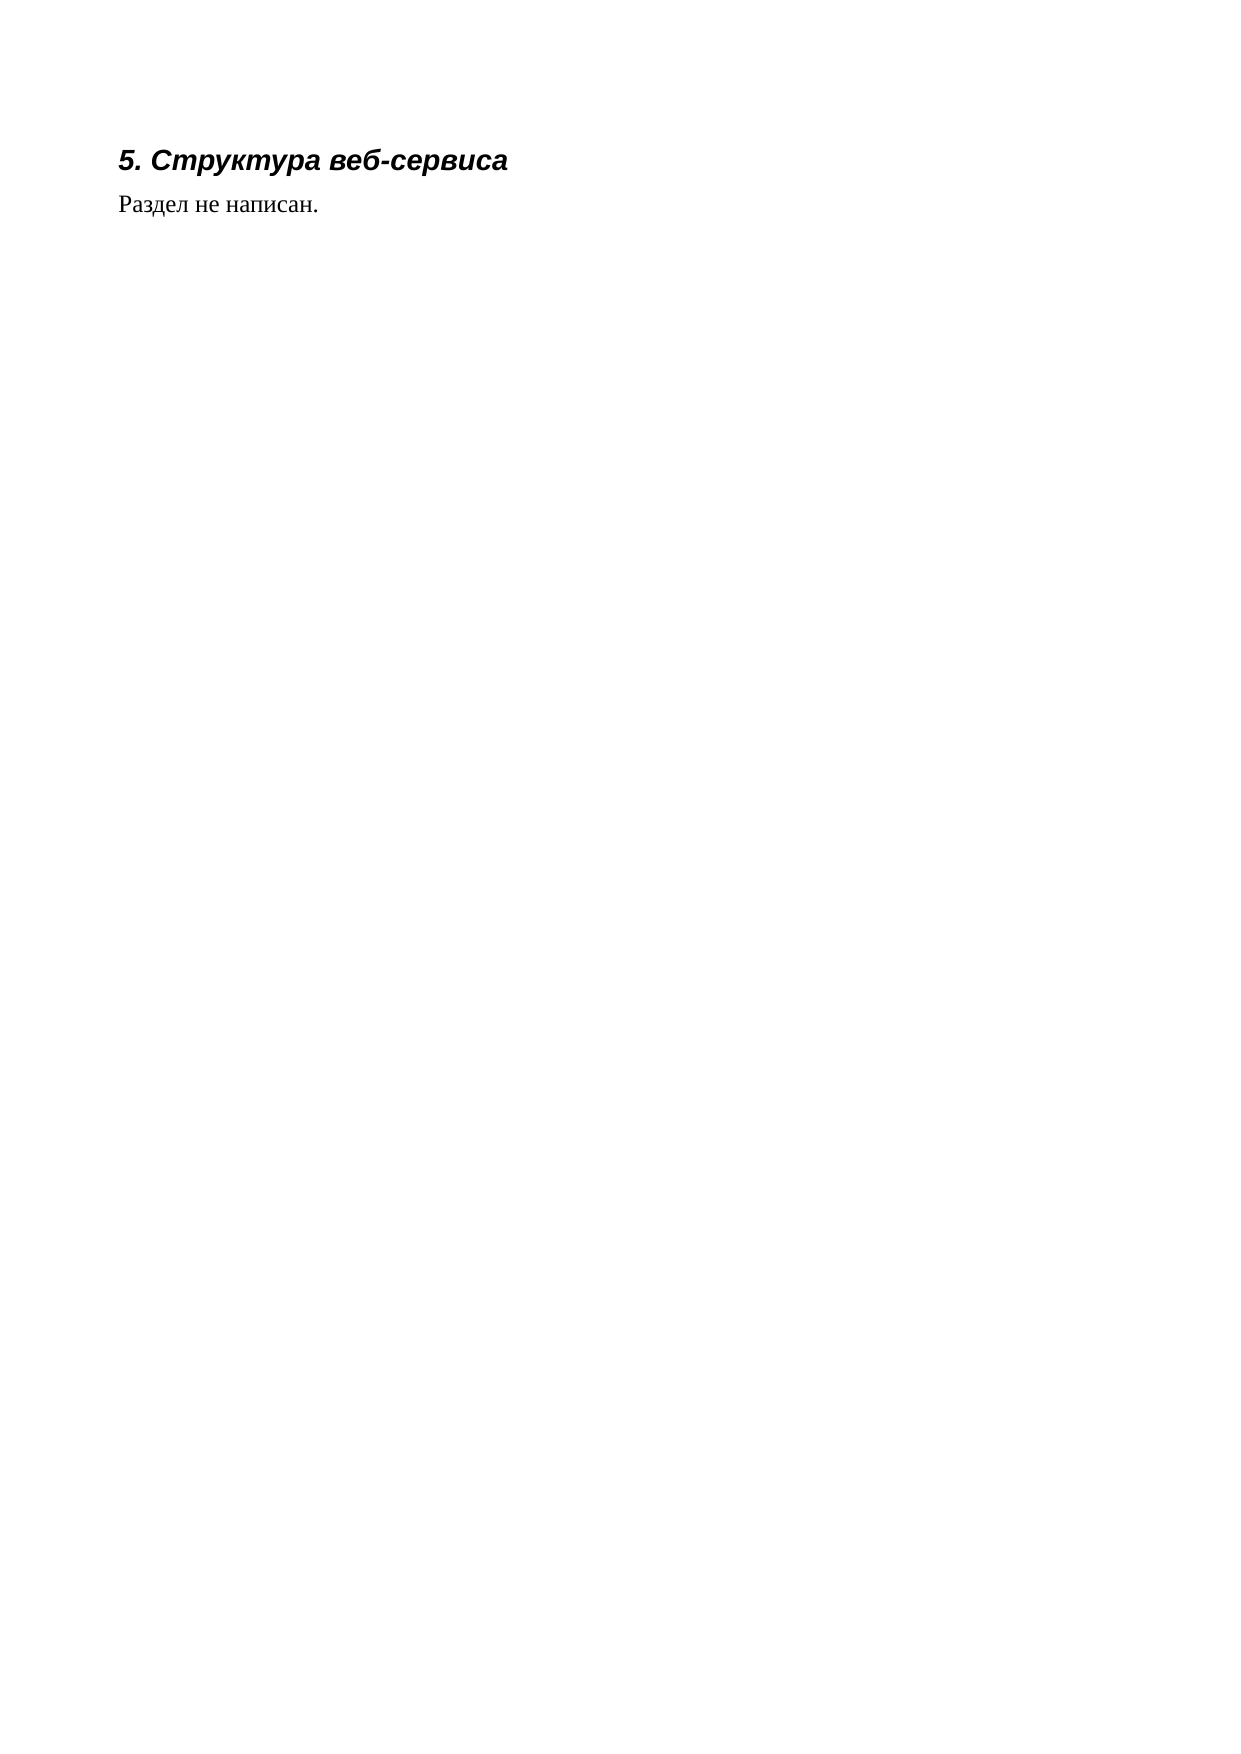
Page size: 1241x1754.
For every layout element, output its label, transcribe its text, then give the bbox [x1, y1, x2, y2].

text Раздел не написан. [118, 189, 1122, 218]
subtitle 5. Структура веб-сервиса [118, 143, 1122, 177]
